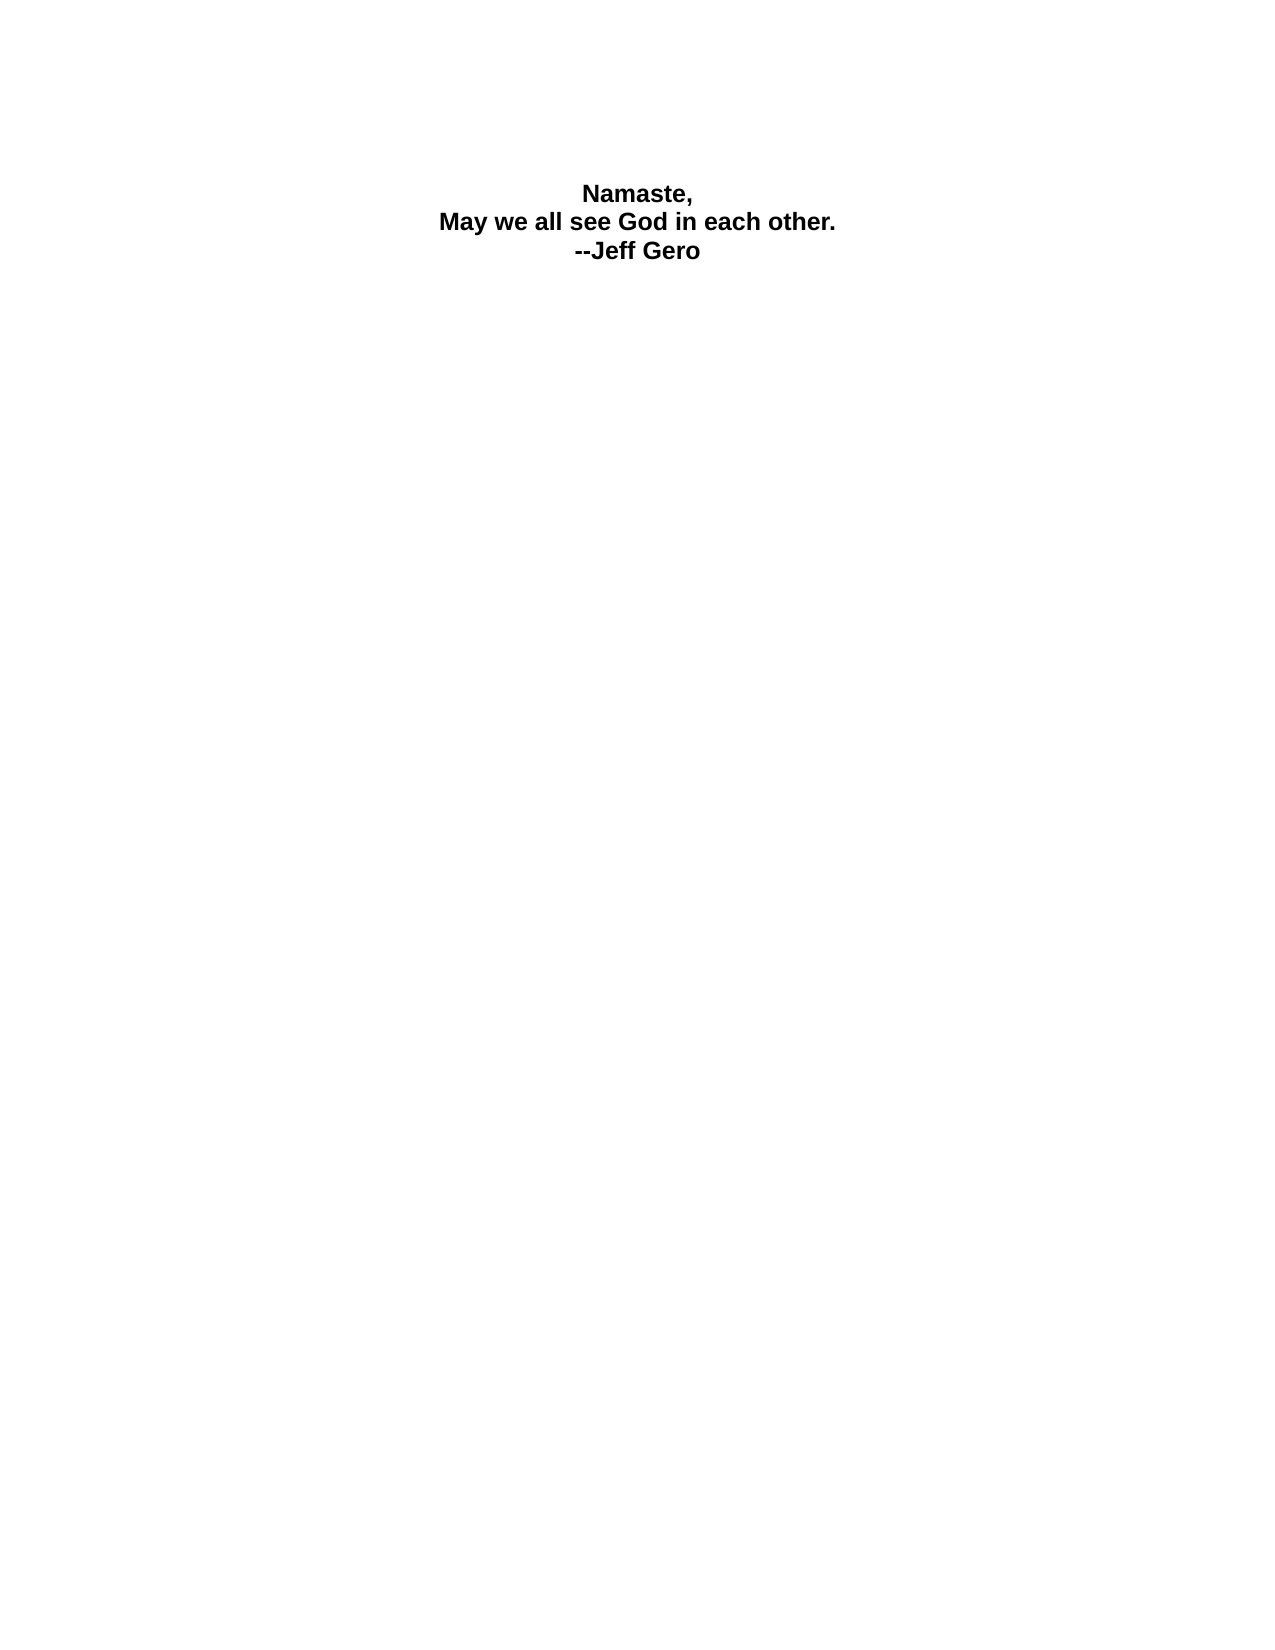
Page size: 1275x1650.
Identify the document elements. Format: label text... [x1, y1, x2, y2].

text May we all see God in each other. [414, 207, 861, 236]
text --Jeff Gero [414, 236, 861, 265]
text Namaste, [414, 178, 861, 207]
